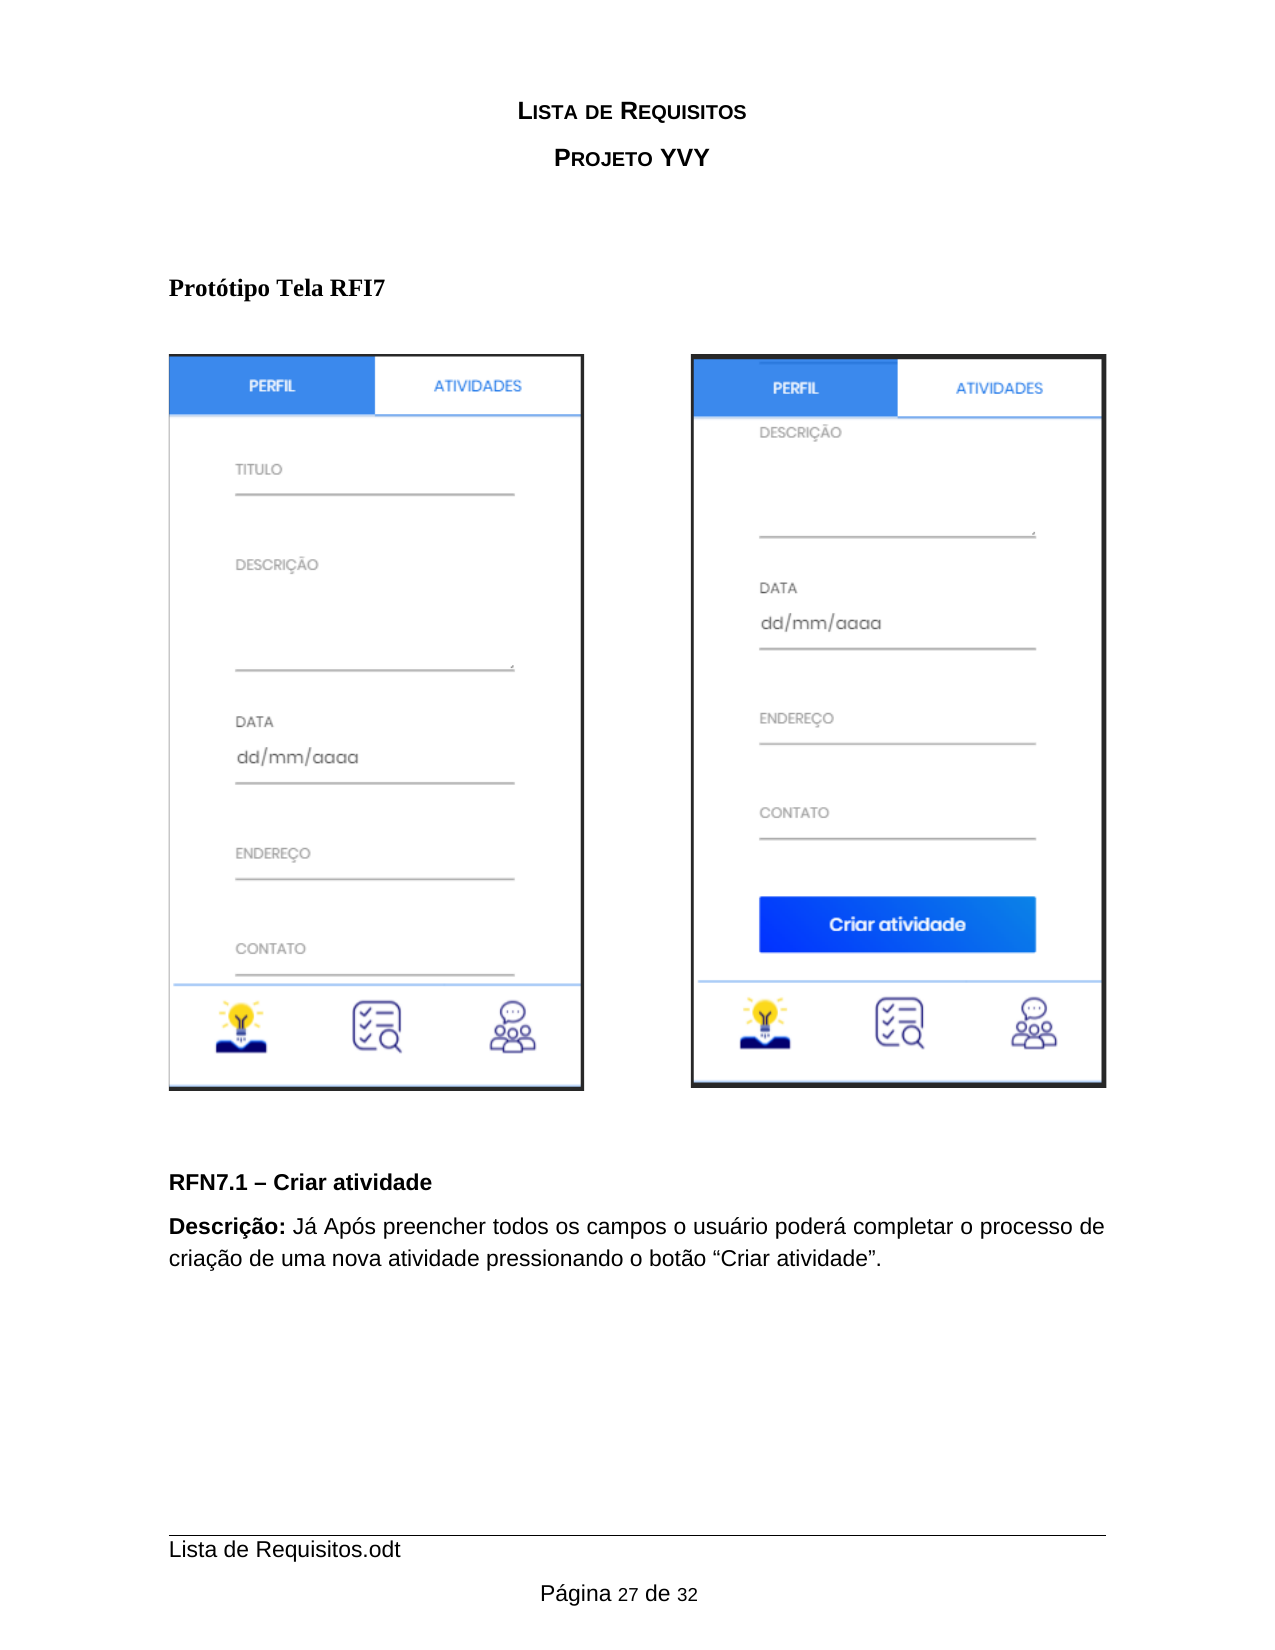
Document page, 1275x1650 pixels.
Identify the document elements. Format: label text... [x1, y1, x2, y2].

picture [168, 354, 585, 1091]
text Descrição: Já Após preencher todos os campos o usuário poderá completar o processo de criação de uma nova atividade pressionando o botão “Criar atividade”. [169, 1213, 1106, 1271]
picture [690, 354, 1107, 1088]
text RFN7.1 – Criar atividade [169, 1169, 1106, 1195]
text Protótipo Tela RFI7 [169, 273, 1106, 302]
